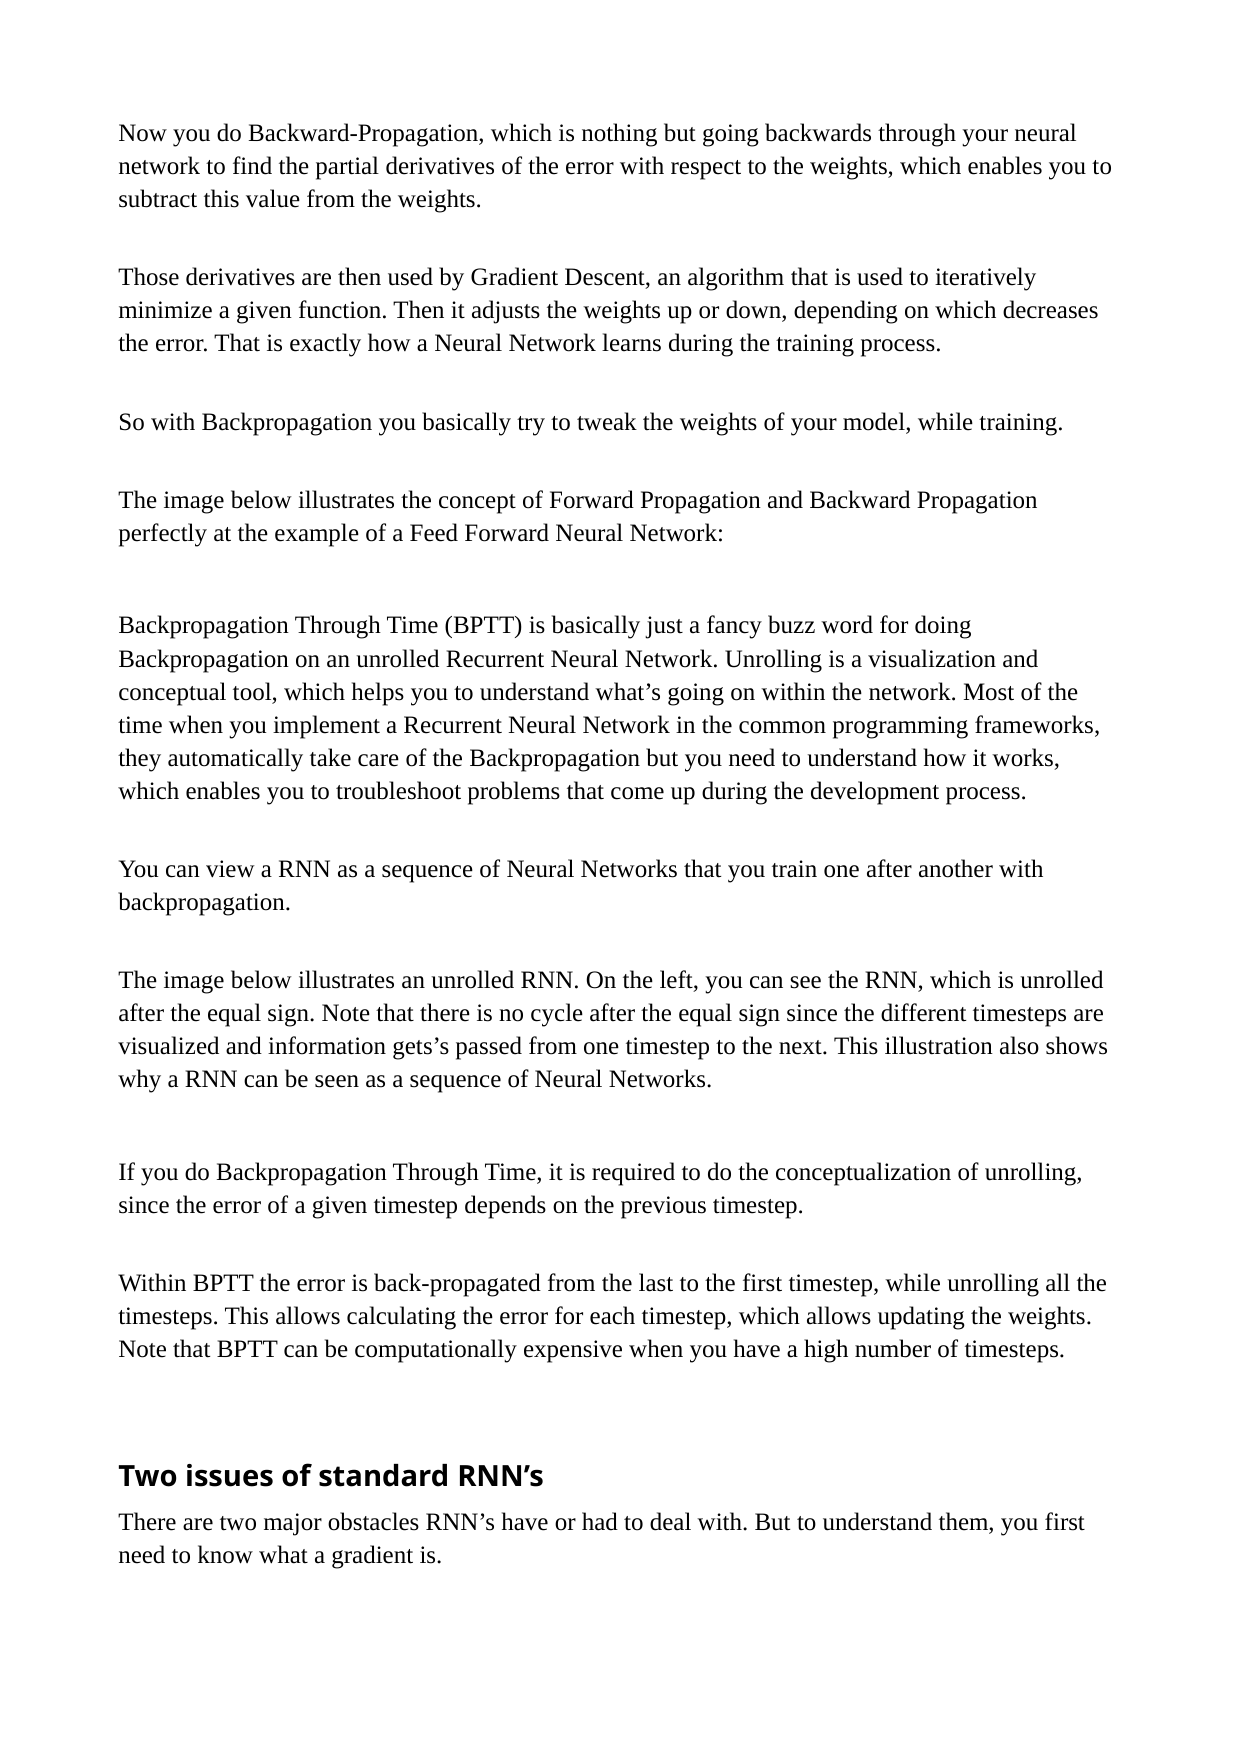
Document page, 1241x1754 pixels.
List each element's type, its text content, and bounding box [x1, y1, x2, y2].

text There are two major obstacles RNN’s have or had to deal with. But to understand them, you first need to know what a gradient is. [118, 1507, 1122, 1569]
text You can view a RNN as a sequence of Neural Networks that you train one after another with backpropagation. [118, 854, 1122, 916]
text Those derivatives are then used by Gradient Descent, an algorithm that is used to iteratively minimize a given function. Then it adjusts the weights up or down, depending on which decreases the error. That is exactly how a Neural Network learns during the training process. [118, 262, 1122, 357]
text The image below illustrates the concept of Forward Propagation and Backward Propagation perfectly at the example of a Feed Forward Neural Network: [118, 485, 1122, 547]
text Backpropagation Through Time (BPTT) is basically just a fancy buzz word for doing Backpropagation on an unrolled Recurrent Neural Network. Unrolling is a visualization and conceptual tool, which helps you to understand what’s going on within the network. Most of the time when you implement a Recurrent Neural Network in the common programming frameworks, they automatically take care of the Backpropagation but you need to understand how it works, which enables you to troubleshoot problems that come up during the development process. [118, 611, 1122, 804]
text So with Backpropagation you basically try to tweak the weights of your model, while training. [118, 407, 1122, 436]
text Within BPTT the error is back-propagated from the last to the first timestep, while unrolling all the timesteps. This allows calculating the error for each timestep, which allows updating the weights. Note that BPTT can be computationally expensive when you have a high number of timesteps. [118, 1268, 1122, 1363]
text If you do Backpropagation Through Time, it is required to do the conceptualization of unrolling, since the error of a given timestep depends on the previous timestep. [118, 1157, 1122, 1219]
text Now you do Backward-Propagation, which is nothing but going backwards through your neural network to find the partial derivatives of the error with respect to the weights, which enables you to subtract this value from the weights. [118, 118, 1122, 213]
subtitle Two issues of standard RNN’s [118, 1455, 1122, 1494]
text The image below illustrates an unrolled RNN. On the left, you can see the RNN, which is unrolled after the equal sign. Note that there is no cycle after the equal sign since the different timesteps are visualized and information gets’s passed from one timestep to the next. This illustration also shows why a RNN can be seen as a sequence of Neural Networks. [118, 965, 1122, 1093]
